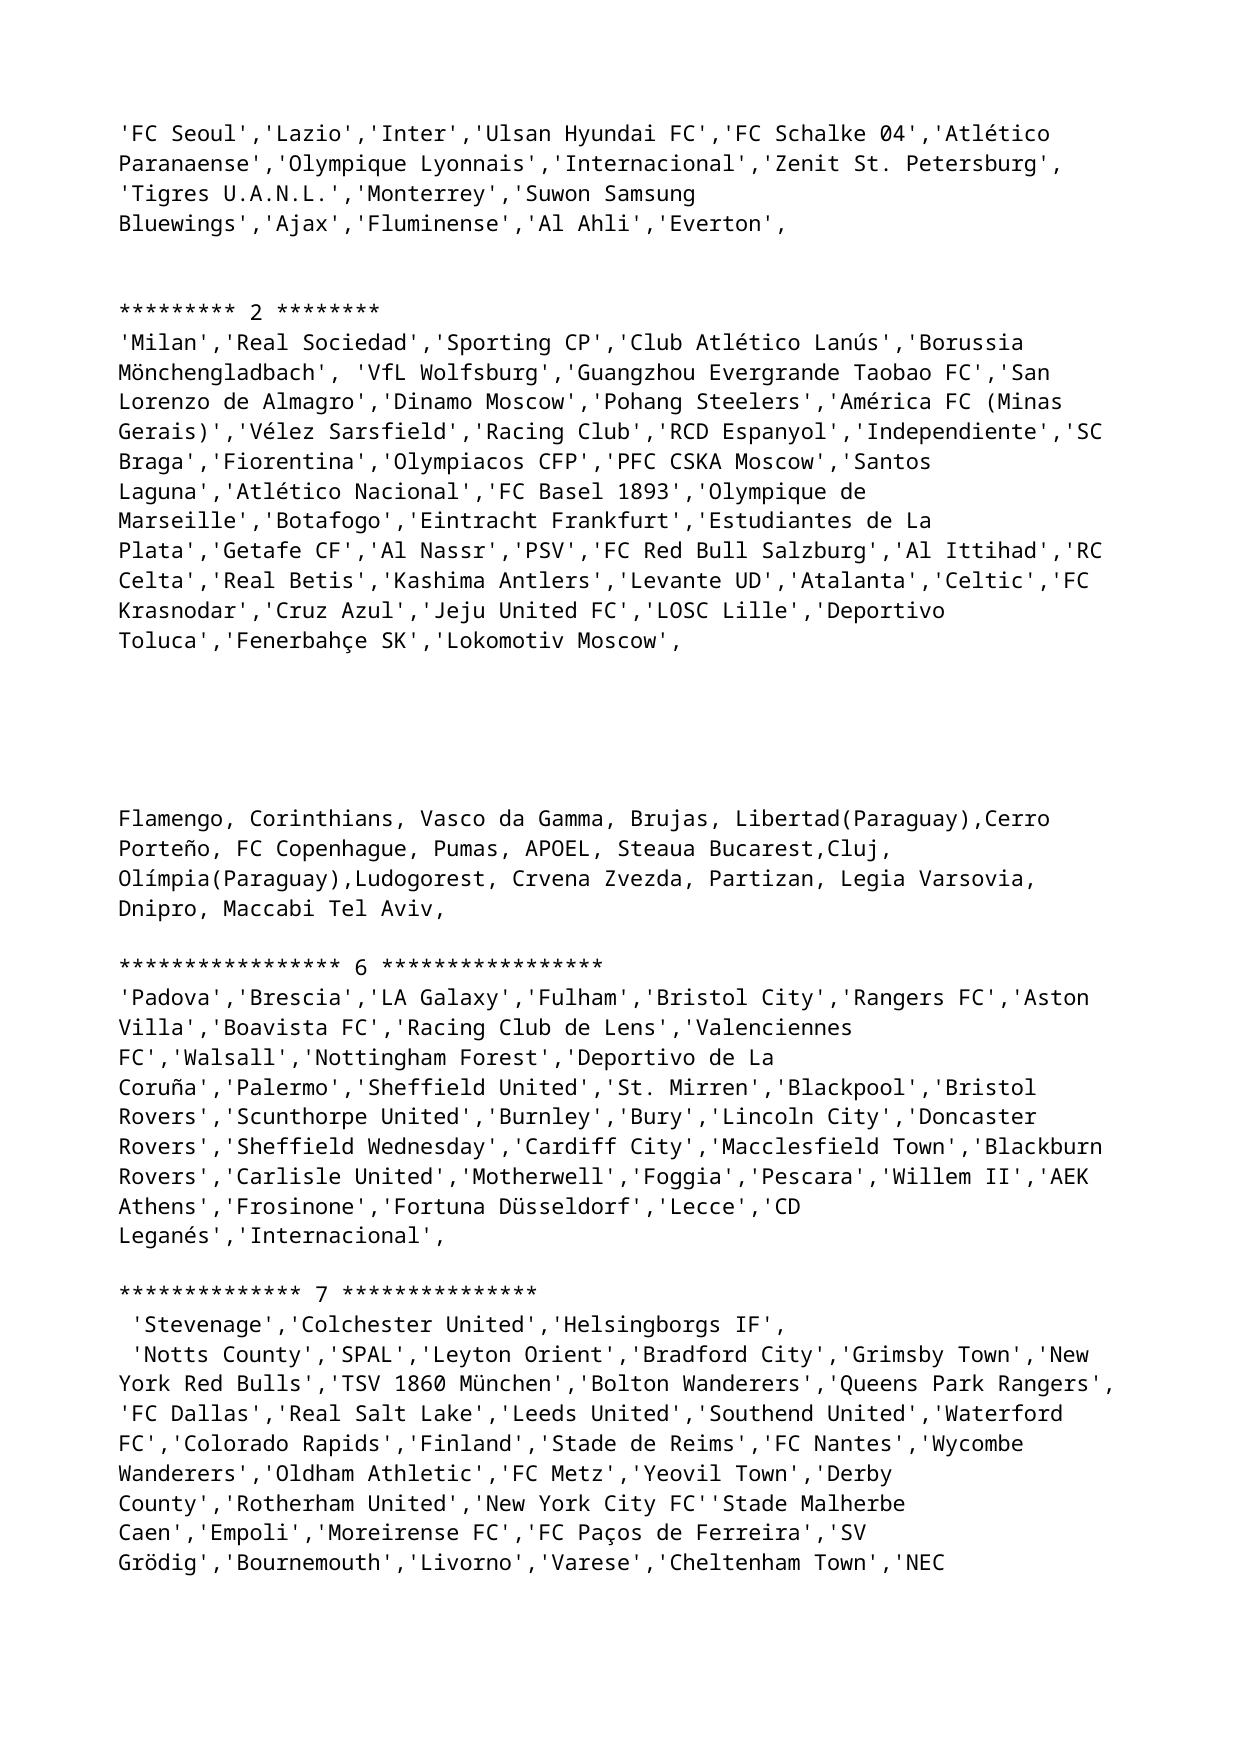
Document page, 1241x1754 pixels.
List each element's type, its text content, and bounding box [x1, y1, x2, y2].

text Flamengo, Corinthians, Vasco da Gamma, Brujas, Libertad(Paraguay),Cerro Porteño, FC Copenhague, Pumas, APOEL, Steaua Bucarest,Cluj, Olímpia(Paraguay),Ludogorest, Crvena Zvezda, Partizan, Legia Varsovia, Dnipro, Maccabi Tel Aviv, [118, 803, 1122, 922]
text ***************** 6 ***************** [118, 952, 1122, 982]
text ********* 2 ******** [118, 297, 1122, 327]
text 'Notts County','SPAL','Leyton Orient','Bradford City','Grimsby Town','New York Red Bulls','TSV 1860 München','Bolton Wanderers','Queens Park Rangers', [118, 1338, 1122, 1398]
text 'Tigres U.A.N.L.','Monterrey','Suwon Samsung Bluewings','Ajax','Fluminense','Al Ahli','Everton', [118, 178, 1122, 237]
text 'FC Dallas','Real Salt Lake','Leeds United','Southend United','Waterford FC','Colorado Rapids','Finland','Stade de Reims','FC Nantes','Wycombe Wanderers','Oldham Athletic','FC Metz','Yeovil Town','Derby County','Rotherham United','New York City FC''Stade Malherbe Caen','Empoli','Moreirense FC','FC Paços de Ferreira','SV Grödig','Bournemouth','Livorno','Varese','Cheltenham Town','NEC [118, 1398, 1122, 1577]
text 'Padova','Brescia','LA Galaxy','Fulham','Bristol City','Rangers FC','Aston Villa','Boavista FC','Racing Club de Lens','Valenciennes FC','Walsall','Nottingham Forest','Deportivo de La Coruña','Palermo','Sheffield United','St. Mirren','Blackpool','Bristol Rovers','Scunthorpe United','Burnley','Bury','Lincoln City','Doncaster Rovers','Sheffield Wednesday','Cardiff City','Macclesfield Town','Blackburn Rovers','Carlisle United','Motherwell','Foggia','Pescara','Willem II','AEK Athens','Frosinone','Fortuna Düsseldorf','Lecce','CD Leganés','Internacional', [118, 982, 1122, 1250]
text 'FC Seoul','Lazio','Inter','Ulsan Hyundai FC','FC Schalke 04','Atlético Paranaense','Olympique Lyonnais','Internacional','Zenit St. Petersburg', [118, 118, 1122, 178]
text 'Milan','Real Sociedad','Sporting CP','Club Atlético Lanús','Borussia Mönchengladbach', 'VfL Wolfsburg','Guangzhou Evergrande Taobao FC','San Lorenzo de Almagro','Dinamo Moscow','Pohang Steelers','América FC (Minas Gerais)','Vélez Sarsfield','Racing Club','RCD Espanyol','Independiente','SC Braga','Fiorentina','Olympiacos CFP','PFC CSKA Moscow','Santos Laguna','Atlético Nacional','FC Basel 1893','Olympique de Marseille','Botafogo','Eintracht Frankfurt','Estudiantes de La Plata','Getafe CF','Al Nassr','PSV','FC Red Bull Salzburg','Al Ittihad','RC Celta','Real Betis','Kashima Antlers','Levante UD','Atalanta','Celtic','FC Krasnodar','Cruz Azul','Jeju United FC','LOSC Lille','Deportivo Toluca','Fenerbahçe SK','Lokomotiv Moscow', [118, 327, 1122, 654]
text ************** 7 *************** [118, 1279, 1122, 1309]
text 'Stevenage','Colchester United','Helsingborgs IF', [118, 1309, 1122, 1338]
